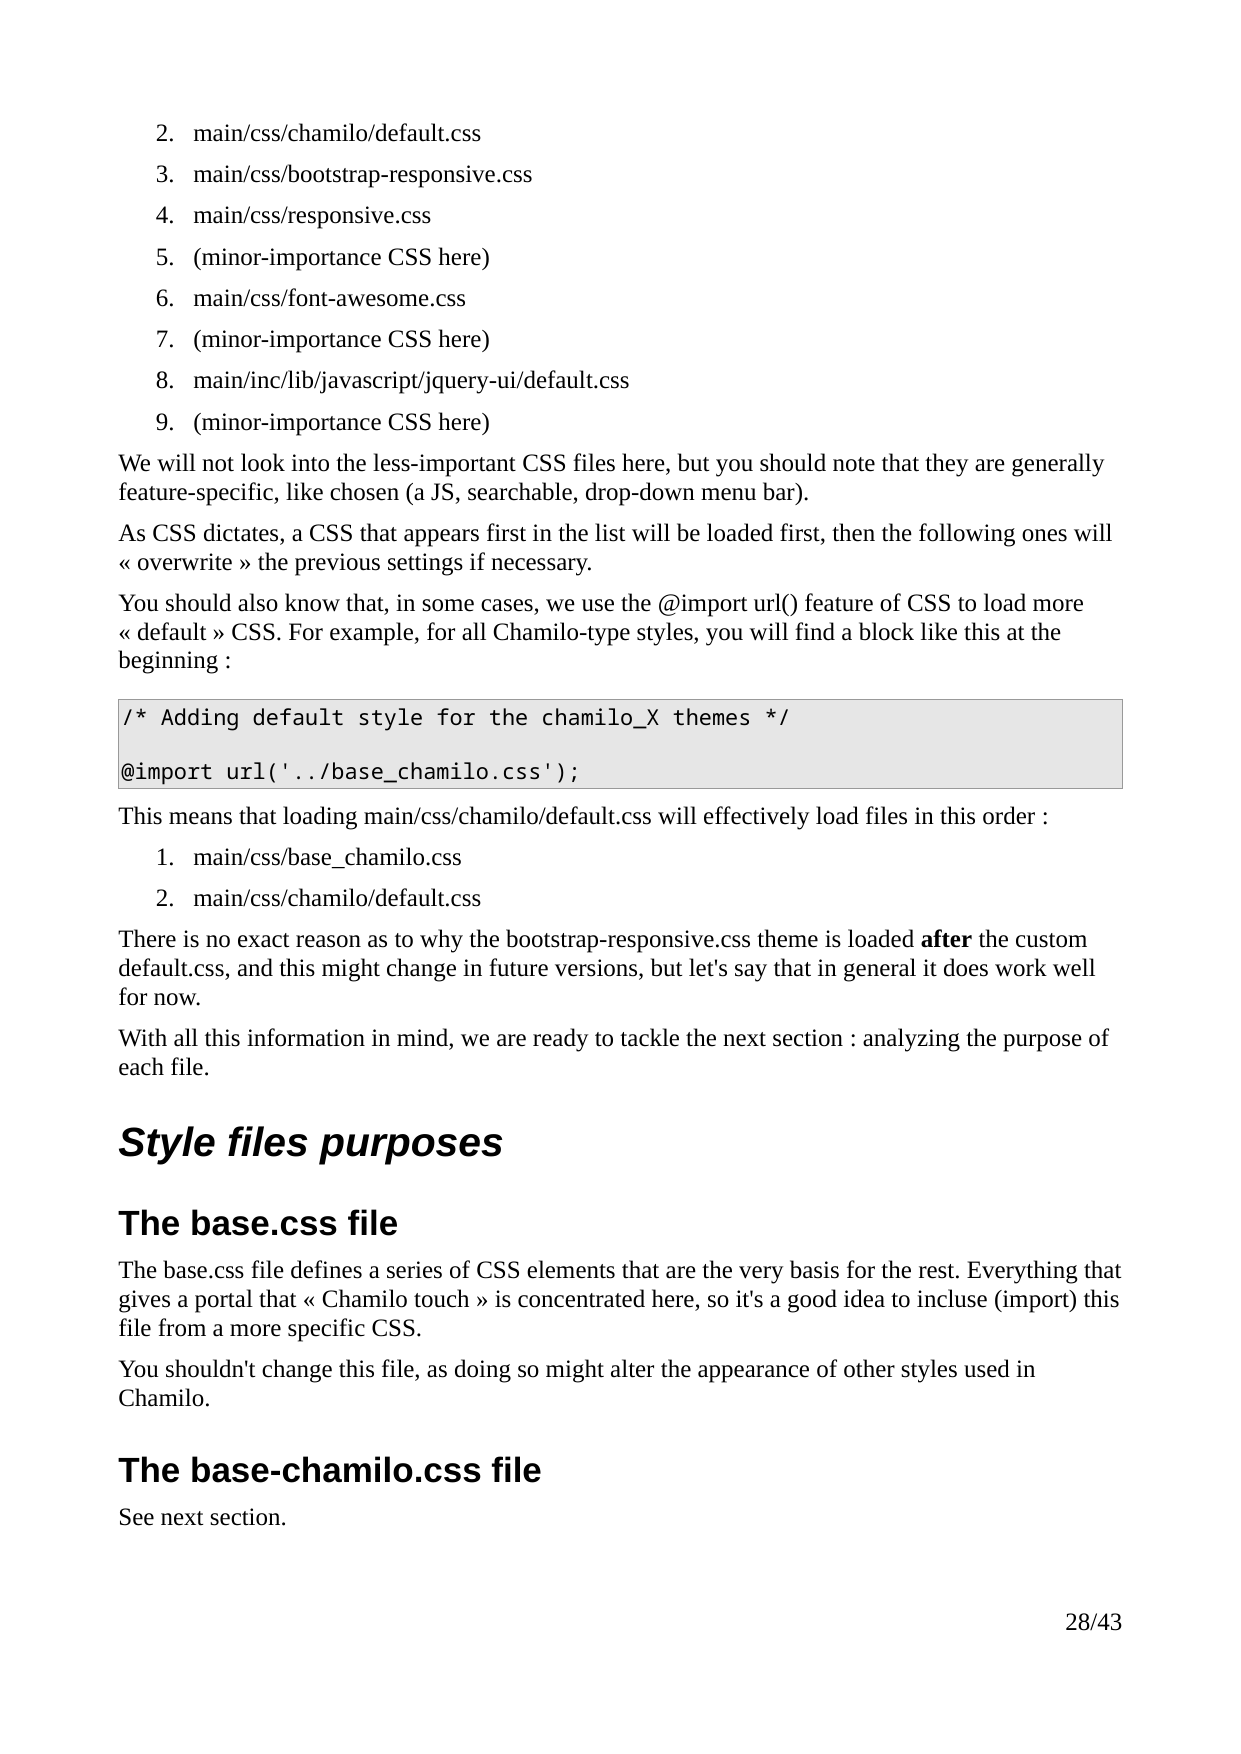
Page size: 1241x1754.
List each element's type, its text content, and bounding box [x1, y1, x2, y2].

text There is no exact reason as to why the bootstrap-responsive.css theme is loaded after the custom default.css, and this might change in future versions, but let's say that in general it does work well for now. [118, 924, 1122, 1011]
list (minor-importance CSS here) [156, 407, 1122, 436]
list main/css/responsive.css [156, 201, 1122, 229]
subtitle The base-chamilo.css file [118, 1449, 1122, 1489]
list (minor-importance CSS here) [156, 324, 1122, 353]
list main/css/bootstrap-responsive.css [156, 159, 1122, 188]
text /* Adding default style for the chamilo_X themes */ [119, 700, 1122, 731]
subtitle The base.css file [118, 1203, 1122, 1243]
subtitle Style files purposes [118, 1118, 1122, 1165]
text The base.css file defines a series of CSS elements that are the very basis for the rest. Everything that gives a portal that « Chamilo touch » is concentrated here, so it's a good idea to incluse (import) this file from a more specific CSS. [118, 1256, 1122, 1342]
text With all this information in mind, we are ready to tackle the next section : analyzing the purpose of each file. [118, 1023, 1122, 1081]
text This means that loading main/css/chamilo/default.css will effectively load files in this order : [118, 801, 1122, 829]
text As CSS dictates, a CSS that appears first in the list will be loaded first, then the following ones will « overwrite » the previous settings if necessary. [118, 518, 1122, 576]
text You should also know that, in some cases, we use the @import url() feature of CSS to load more « default » CSS. For example, for all Chamilo-type styles, you will find a block like this at the beginning : [118, 588, 1122, 674]
text You shouldn't change this file, as doing so might alter the appearance of other styles used in Chamilo. [118, 1354, 1122, 1412]
list main/css/chamilo/default.css [156, 118, 1122, 147]
list main/css/chamilo/default.css [156, 883, 1122, 912]
text @import url('../base_chamilo.css'); [119, 753, 1122, 788]
list main/inc/lib/javascript/jquery-ui/default.css [156, 366, 1122, 394]
text We will not look into the less-important CSS files here, but you should note that they are generally feature-specific, like chosen (a JS, searchable, drop-down menu bar). [118, 448, 1122, 506]
list main/css/base_chamilo.css [156, 842, 1122, 871]
text See next section. [118, 1502, 1122, 1531]
list (minor-importance CSS here) [156, 242, 1122, 271]
list main/css/font-awesome.css [156, 283, 1122, 312]
